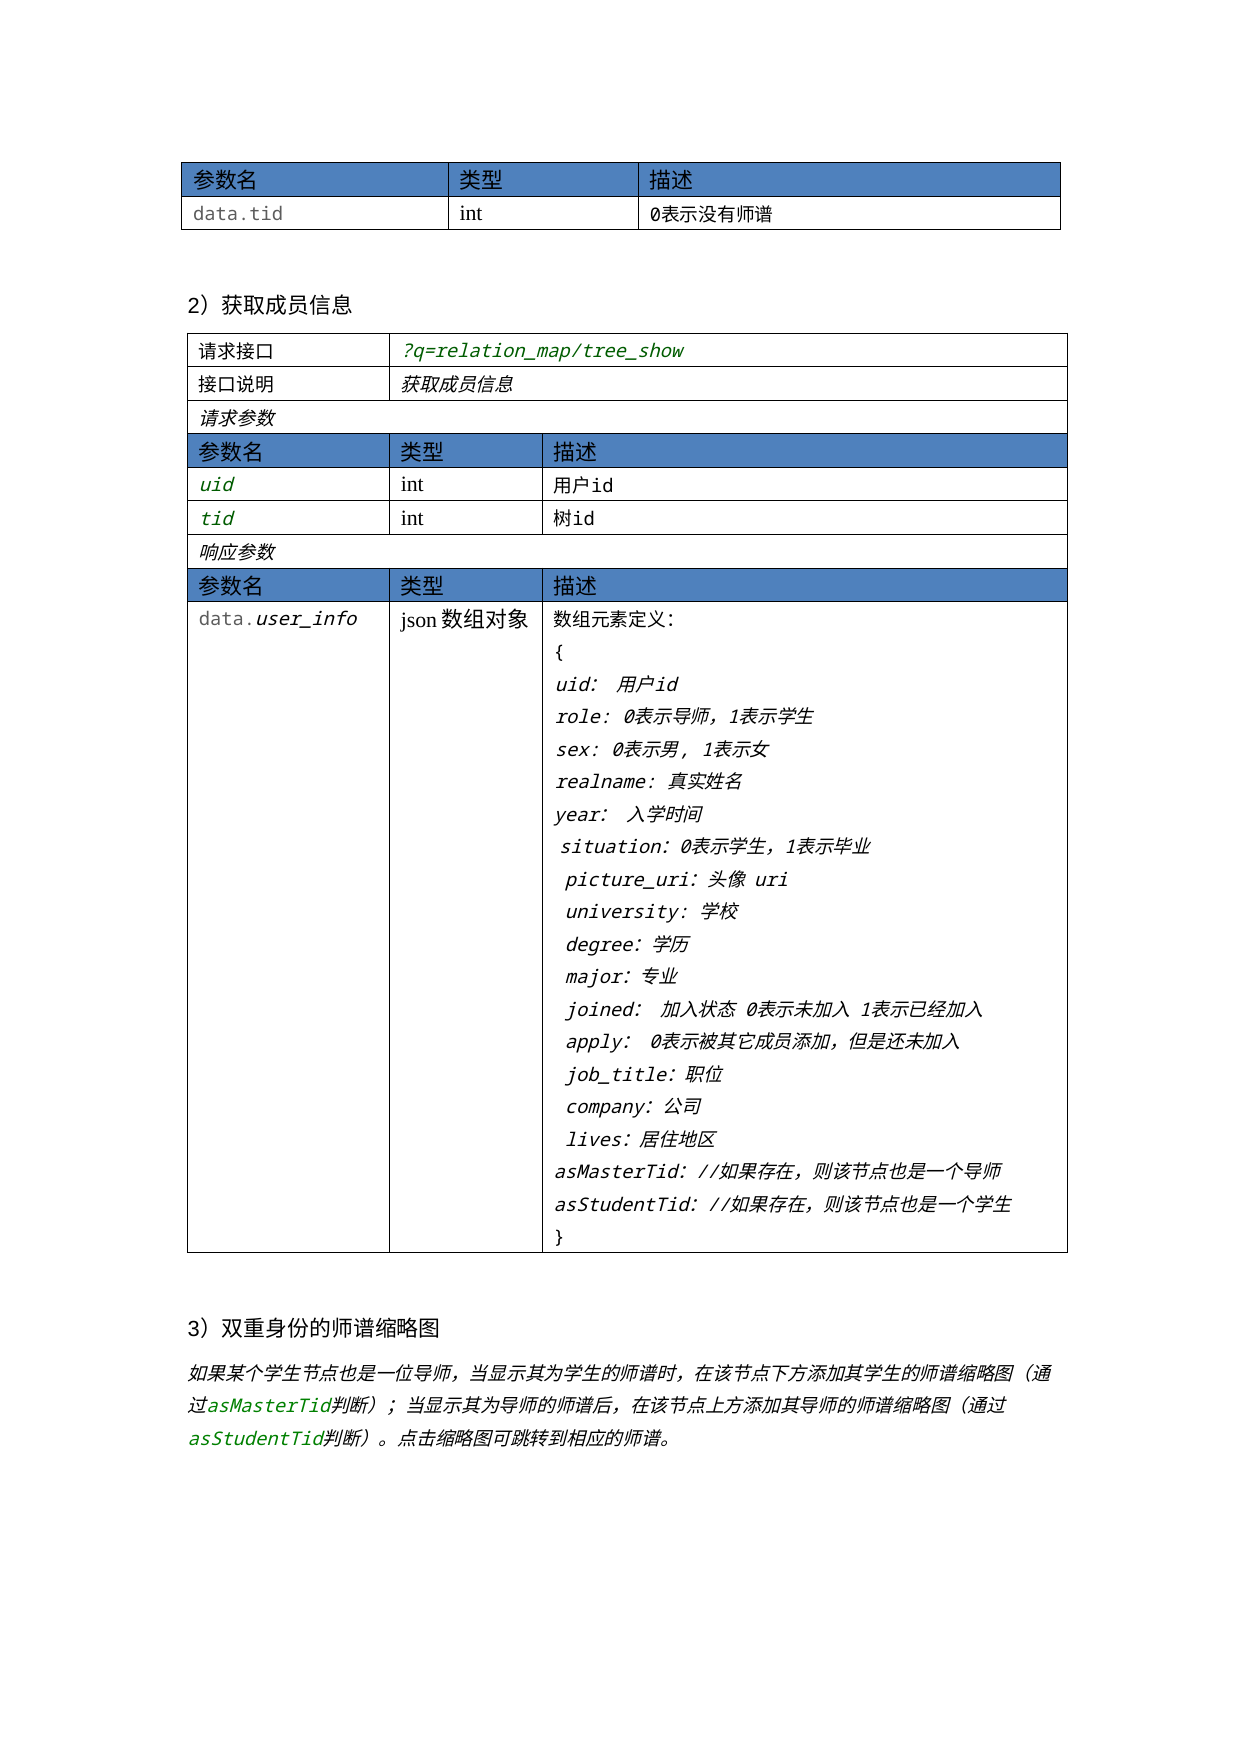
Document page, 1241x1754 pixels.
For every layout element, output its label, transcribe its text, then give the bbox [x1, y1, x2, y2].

table_cell 请求参数 [188, 401, 1067, 433]
table_cell 接口说明 [188, 367, 389, 400]
table_cell json数组对象 [390, 602, 542, 1252]
text 3）双重身份的师谱缩略图 [187, 1311, 1053, 1343]
table_cell 参数名 [188, 434, 389, 467]
table_cell 响应参数 [188, 535, 1067, 567]
table_cell 类型 [390, 434, 542, 467]
table_cell 类型 [390, 569, 542, 601]
table_cell 描述 [543, 434, 1067, 467]
table_cell int [390, 501, 542, 534]
table_cell tid [188, 501, 389, 534]
table_cell 数组元素定义： { uid： 用户id role: 0表示导师，1表示学生 sex: 0表示男, 1表示女 realname: 真实姓名 year： 入学时间 situation：0表示学生，1表示毕业 picture_uri：头像 uri university: 学校 degree：学历 major：专业 joined： 加入状态 0表示未加入 1表示已经加入 apply： 0表示被其它成员添加，但是还未加入 job_title：职位 company：公司 lives：居住地区 asMasterTid：//如果存在，则该节点也是一个导师 asStudentTid：//如果存在，则该节点也是一个学生 } [543, 602, 1067, 1252]
table_cell 类型 [449, 163, 638, 196]
table_cell 参数名 [182, 163, 448, 196]
text 2）获取成员信息 [187, 288, 1053, 320]
table_cell data.user_info [188, 602, 389, 1252]
table_cell uid [188, 468, 389, 500]
table_cell 描述 [543, 569, 1067, 601]
text 如果某个学生节点也是一位导师，当显示其为学生的师谱时，在该节点下方添加其学生的师谱缩略图（通过asMasterTid判断）；当显示其为导师的师谱后，在该节点上方添加其导师的师谱缩略图（通过asStudentTid判断）。点击缩略图可跳转到相应的师谱。 [187, 1356, 1053, 1453]
table_cell int [449, 197, 638, 229]
table_cell int [390, 468, 542, 500]
table_header 请求接口 [188, 334, 389, 366]
table_cell 0表示没有师谱 [639, 197, 1060, 229]
table_cell data.tid [182, 197, 448, 229]
table_cell 获取成员信息 [390, 367, 1067, 400]
table_cell 树id [543, 501, 1067, 534]
table_header ?q=relation_map/tree_show [390, 334, 1067, 366]
table_cell 参数名 [188, 569, 389, 601]
table_cell 用户id [543, 468, 1067, 500]
table_cell 描述 [639, 163, 1060, 196]
